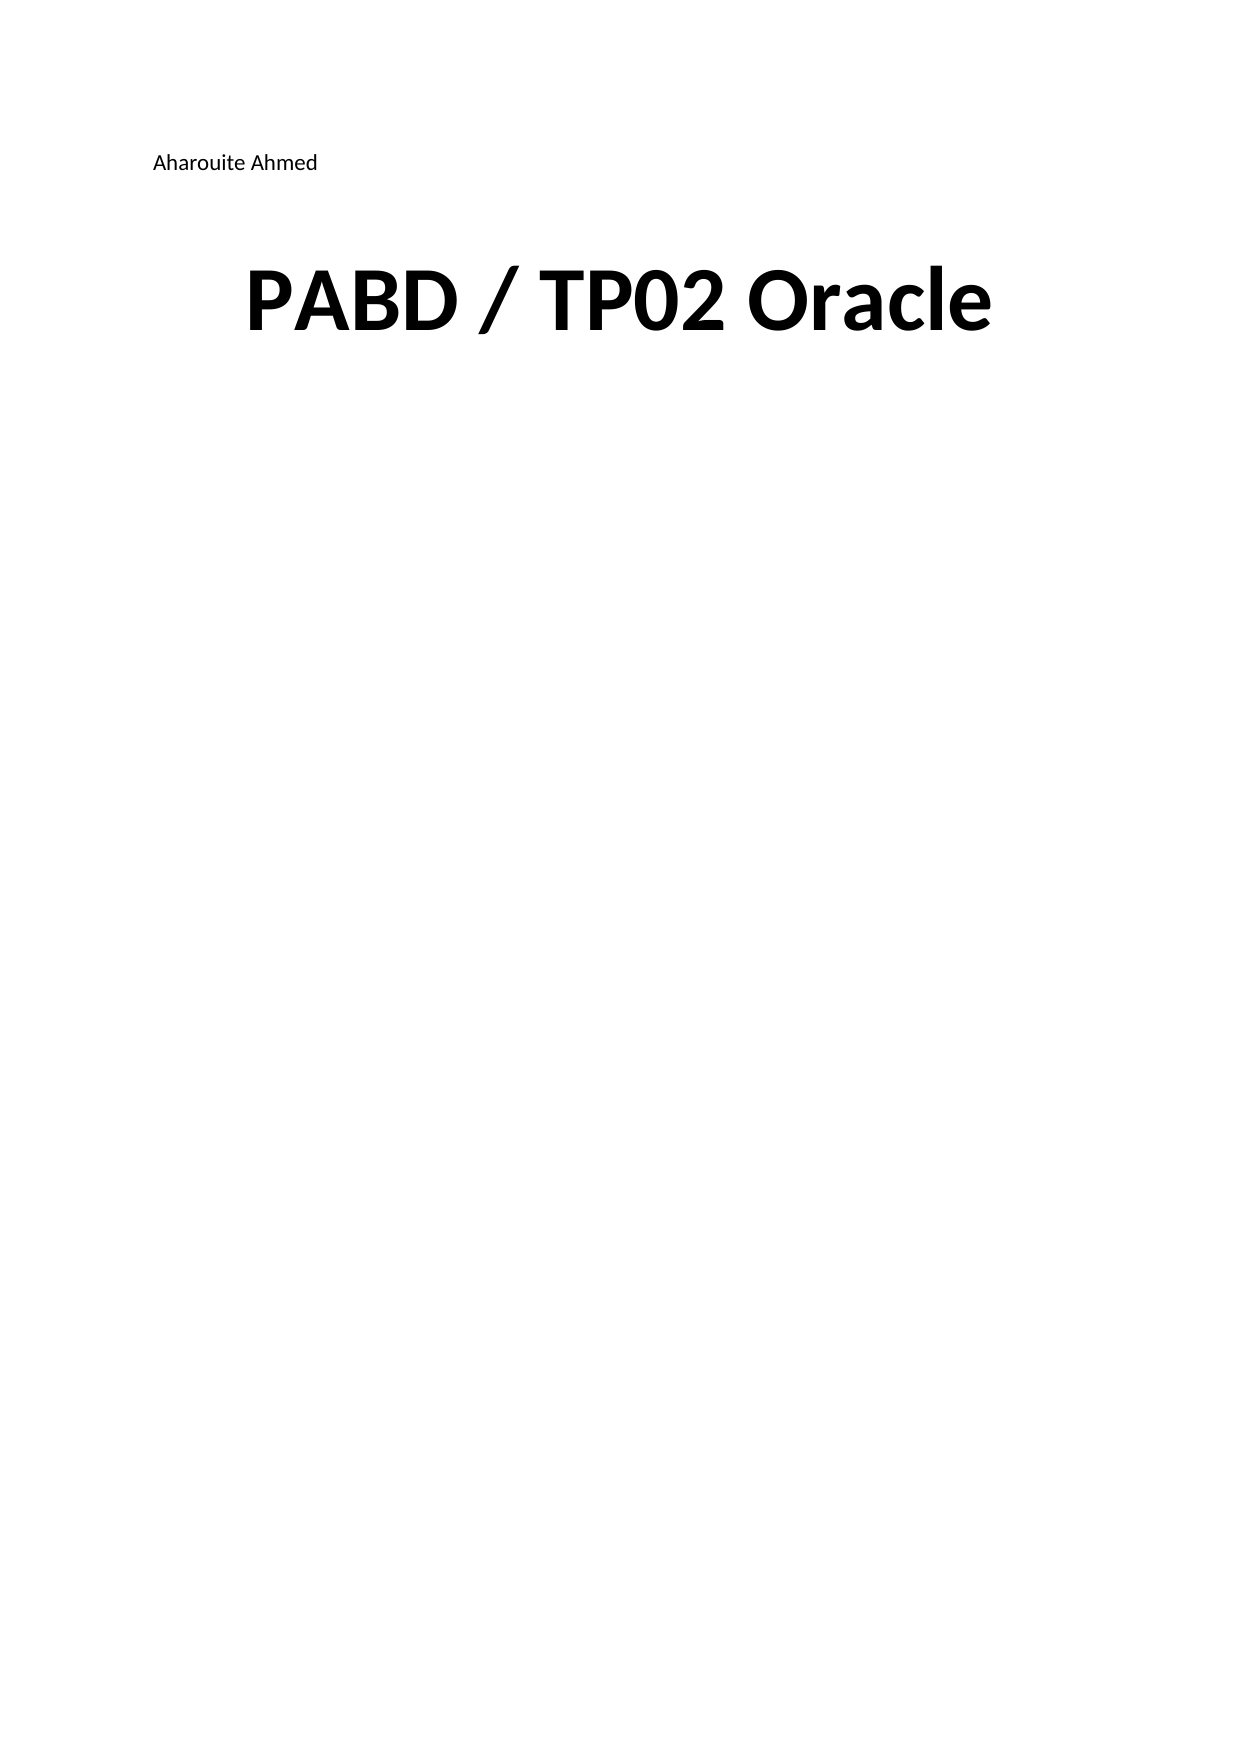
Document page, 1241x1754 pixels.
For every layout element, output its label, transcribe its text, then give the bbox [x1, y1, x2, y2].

text PABD / TP02 Oracle [148, 241, 1093, 353]
text Aharouite Ahmed [148, 148, 1093, 176]
